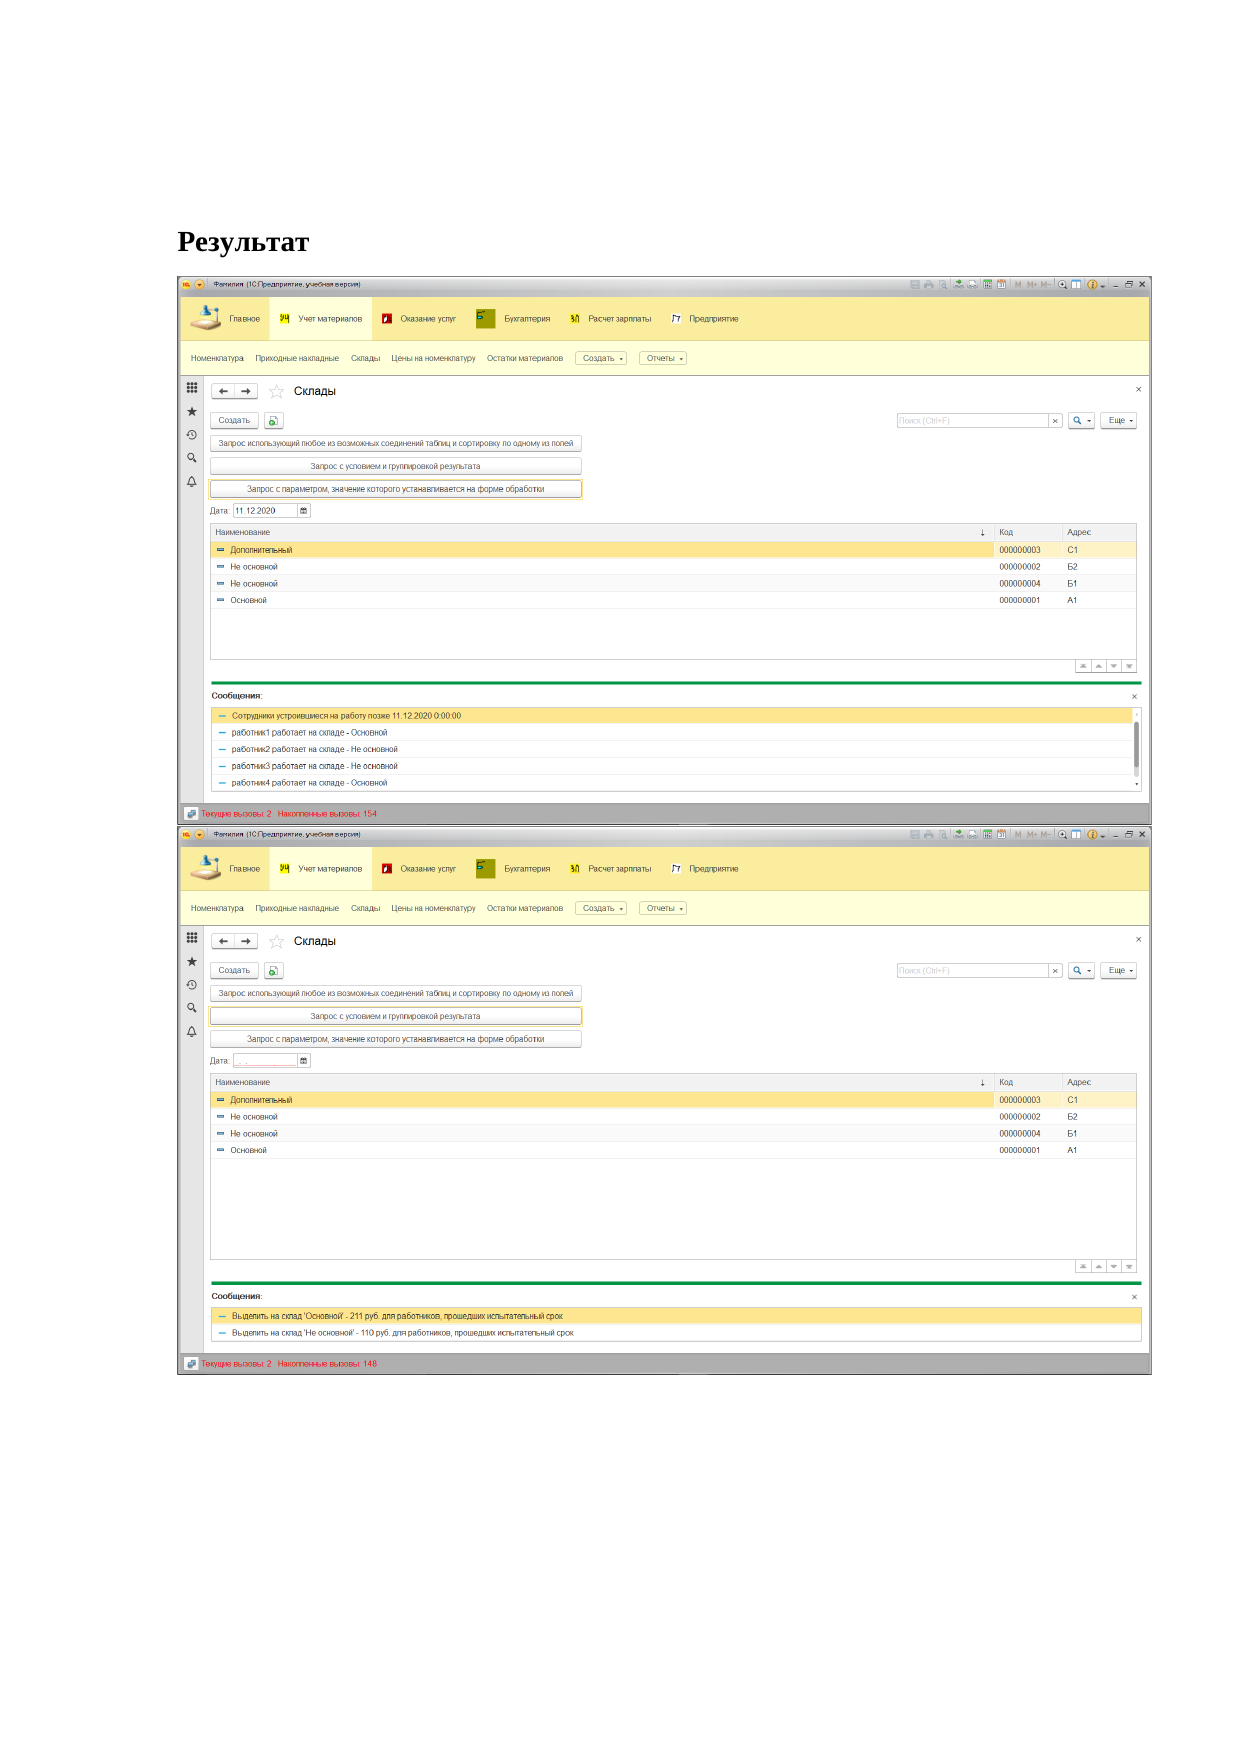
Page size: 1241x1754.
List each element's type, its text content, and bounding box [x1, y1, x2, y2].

text Результат [177, 224, 1152, 257]
picture [177, 276, 1152, 825]
picture [177, 826, 1152, 1375]
text [177, 1375, 1152, 1381]
